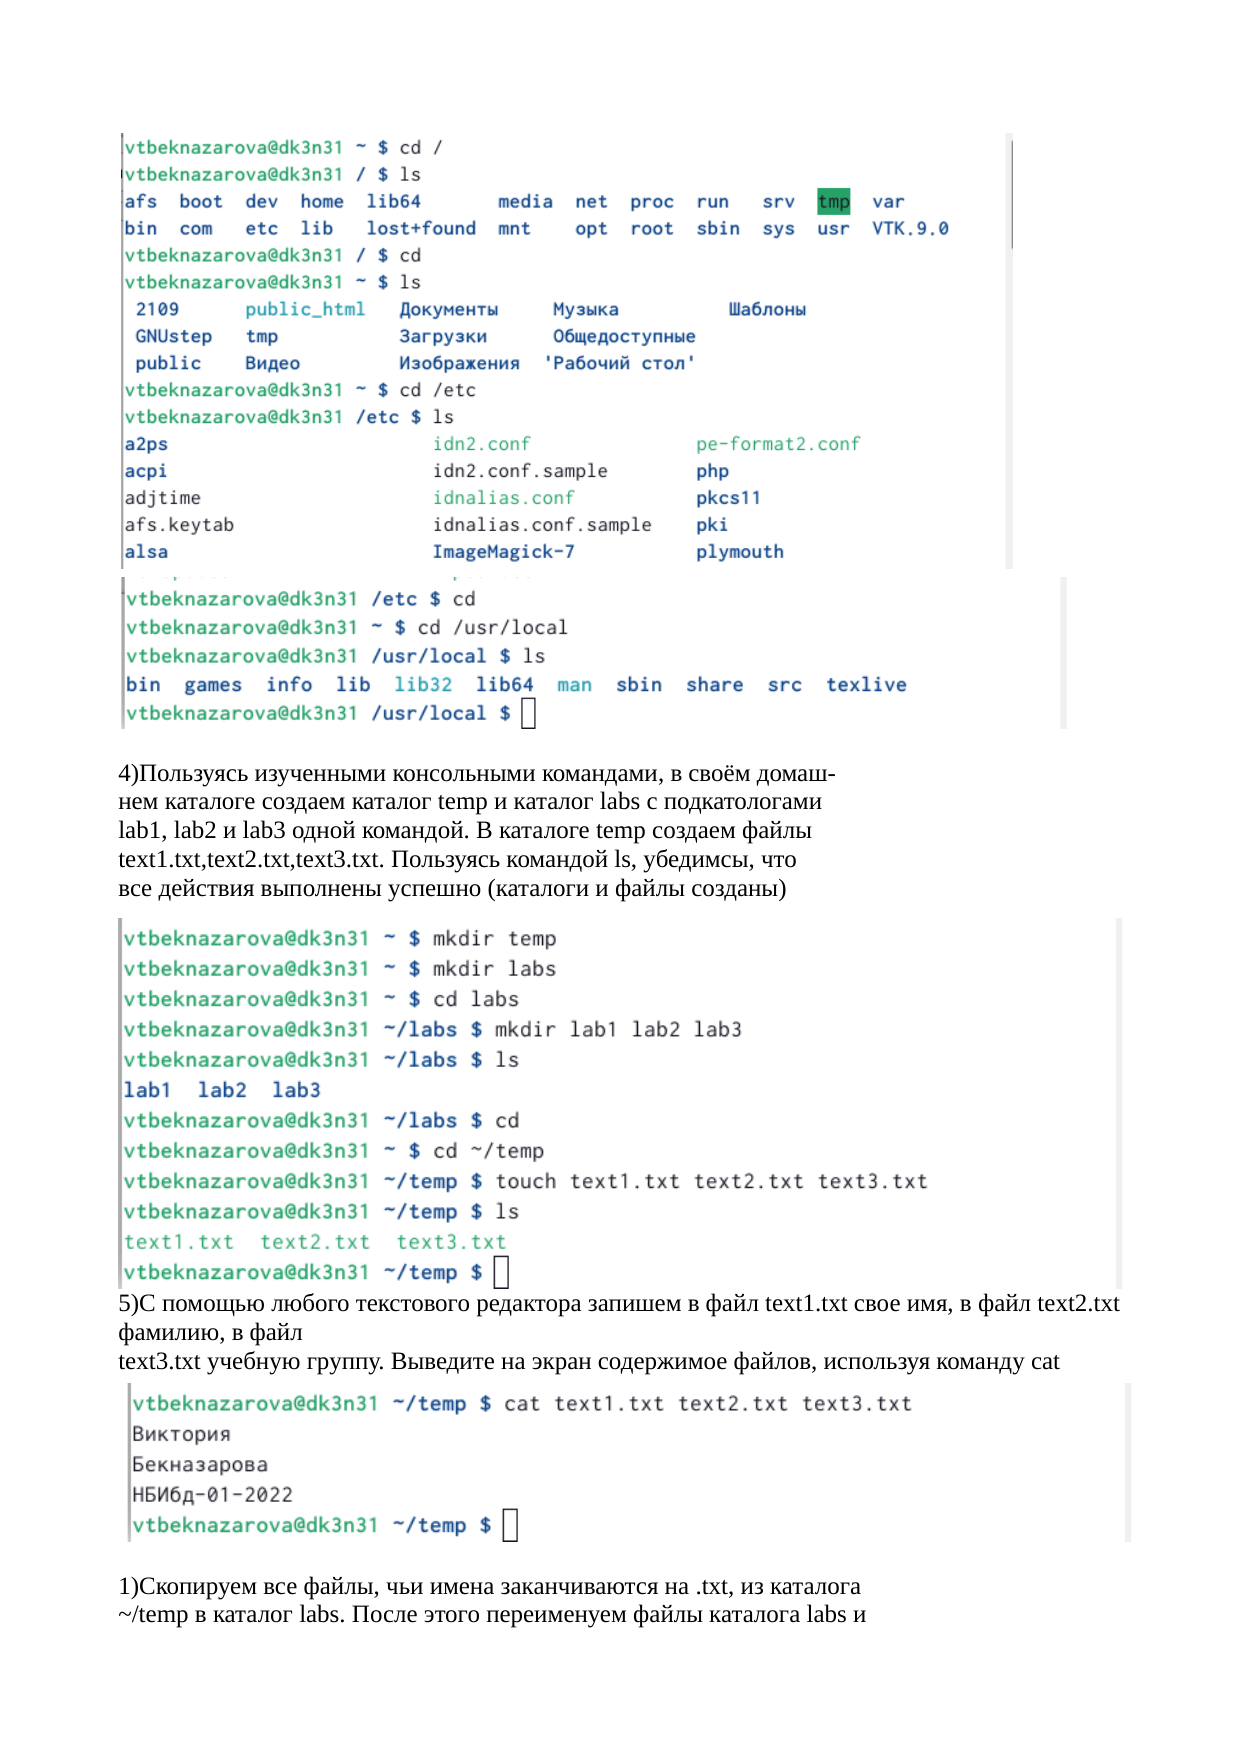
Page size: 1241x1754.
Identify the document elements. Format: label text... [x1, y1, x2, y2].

picture [121, 577, 1067, 729]
text 5)C помощью любого текстового редактора запишем в файл text1.txt свое имя, в файл text2.txt фамилию, в файл text3.txt учебную группу. Выведите на экран содержимое файлов, используя команду cat [118, 1289, 1122, 1375]
text [118, 901, 1122, 918]
text 4)Пользуясь изученными консольными командами, в своём домаш- нем каталоге создаем каталог temp и каталог labs с подкатологами lab1, lab2 и lab3 одной командой. В каталоге temp создаем файлы text1.txt,text2.txt,text3.txt. Пользуясь командой ls, убедимсы, что все действия выполнены успешно (каталоги и файлы созданы) [118, 758, 1122, 901]
picture [121, 133, 1013, 569]
text 1)Скопируем все файлы, чьи имена заканчиваются на .txt, из каталога ~/temp в каталог labs. После этого переименуем файлы каталога labs и [118, 1571, 1122, 1628]
picture [127, 1383, 1132, 1542]
picture [118, 918, 1123, 1289]
